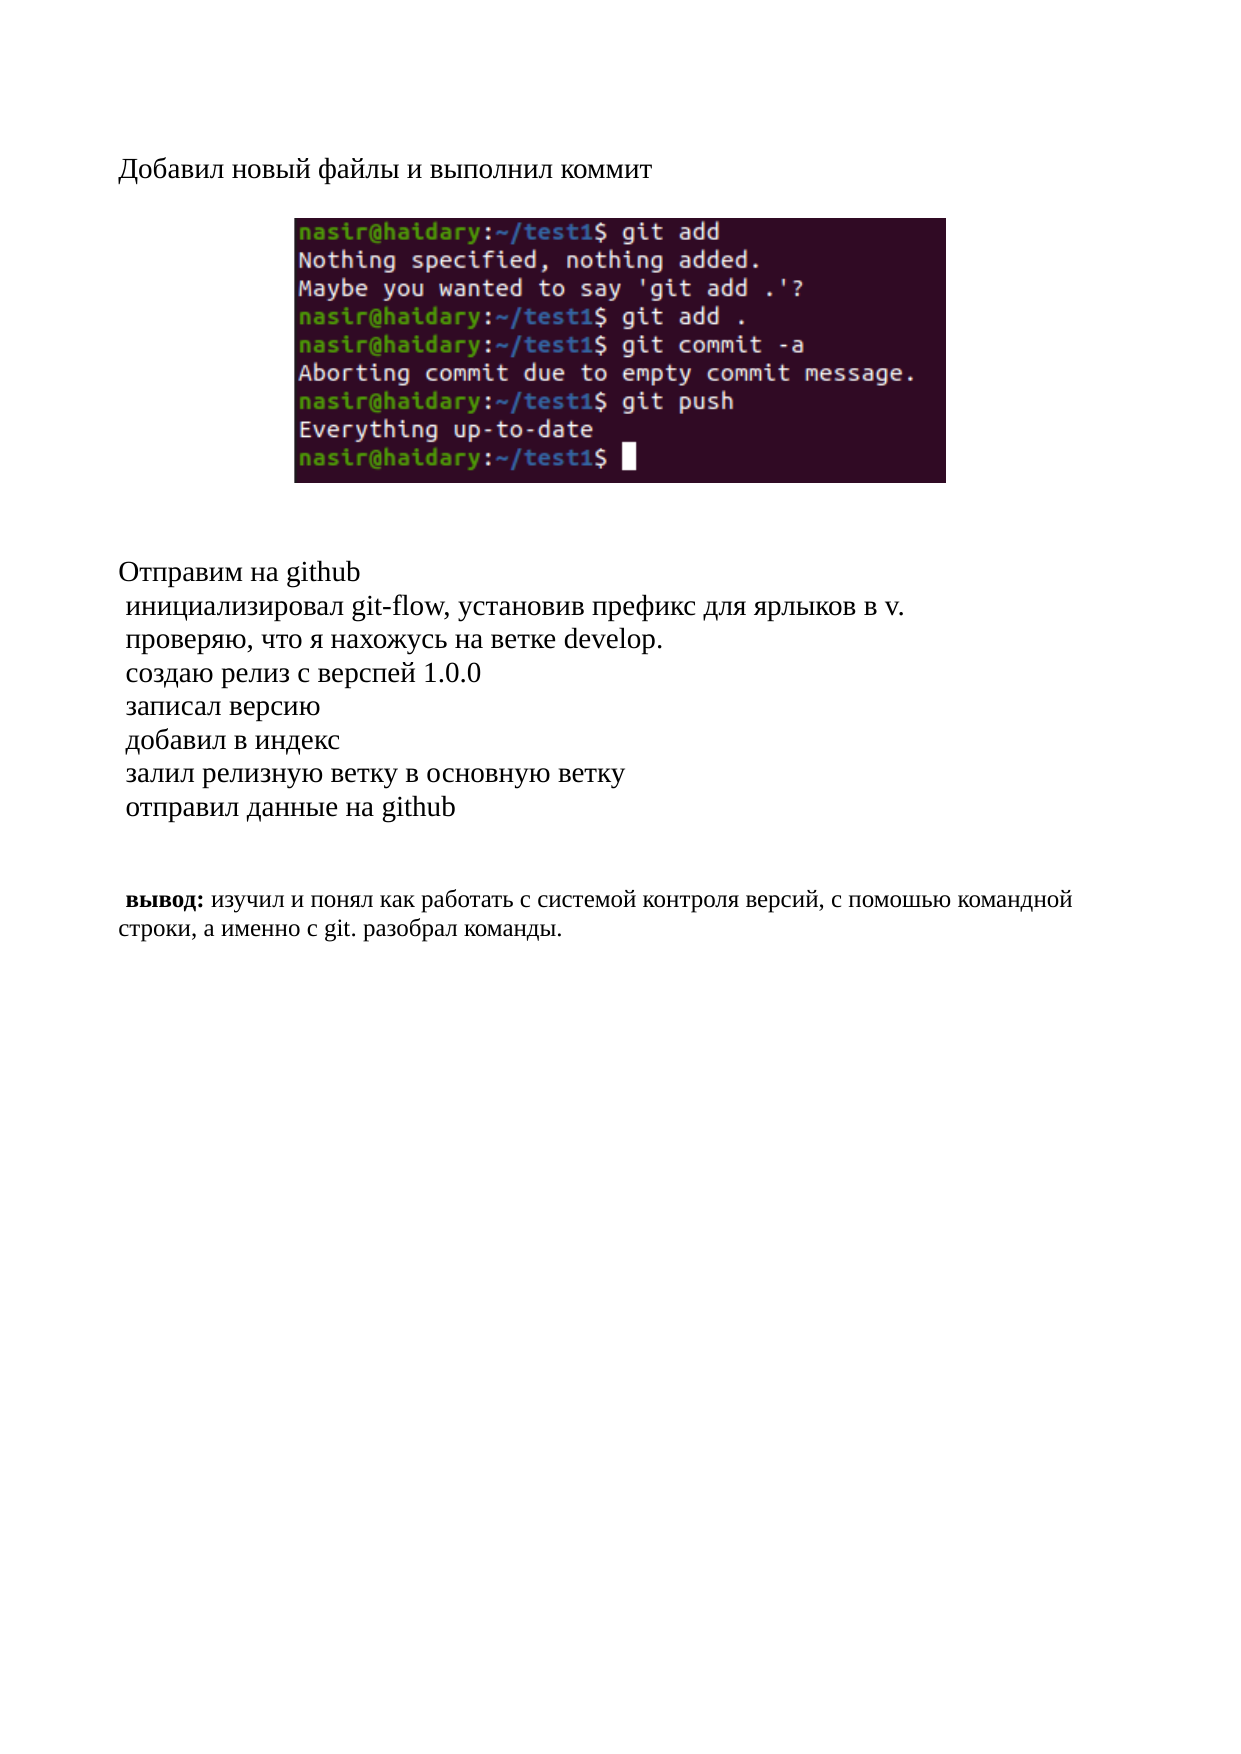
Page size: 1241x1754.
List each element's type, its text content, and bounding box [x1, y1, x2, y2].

text вывод: изучил и понял как работать с системой контроля версий, с помошью командной строки, а именно с git. разобрал команды. [118, 880, 1122, 942]
text проверяю, что я нахожусь на ветке develop. [118, 621, 1122, 655]
text инициализировал git-flow, установив префикс для ярлыков в v. [118, 588, 1122, 621]
picture [294, 218, 946, 483]
text залил релизную ветку в основную ветку [118, 755, 1122, 789]
text добавил в индекс [118, 722, 1122, 755]
text создаю релиз с верспей 1.0.0 [118, 655, 1122, 688]
text отправил данные на github [118, 789, 1122, 822]
text Добавил новый файлы и выполнил коммит [118, 152, 1122, 185]
text записал версию [118, 688, 1122, 722]
text Отправим на github [118, 554, 1122, 588]
